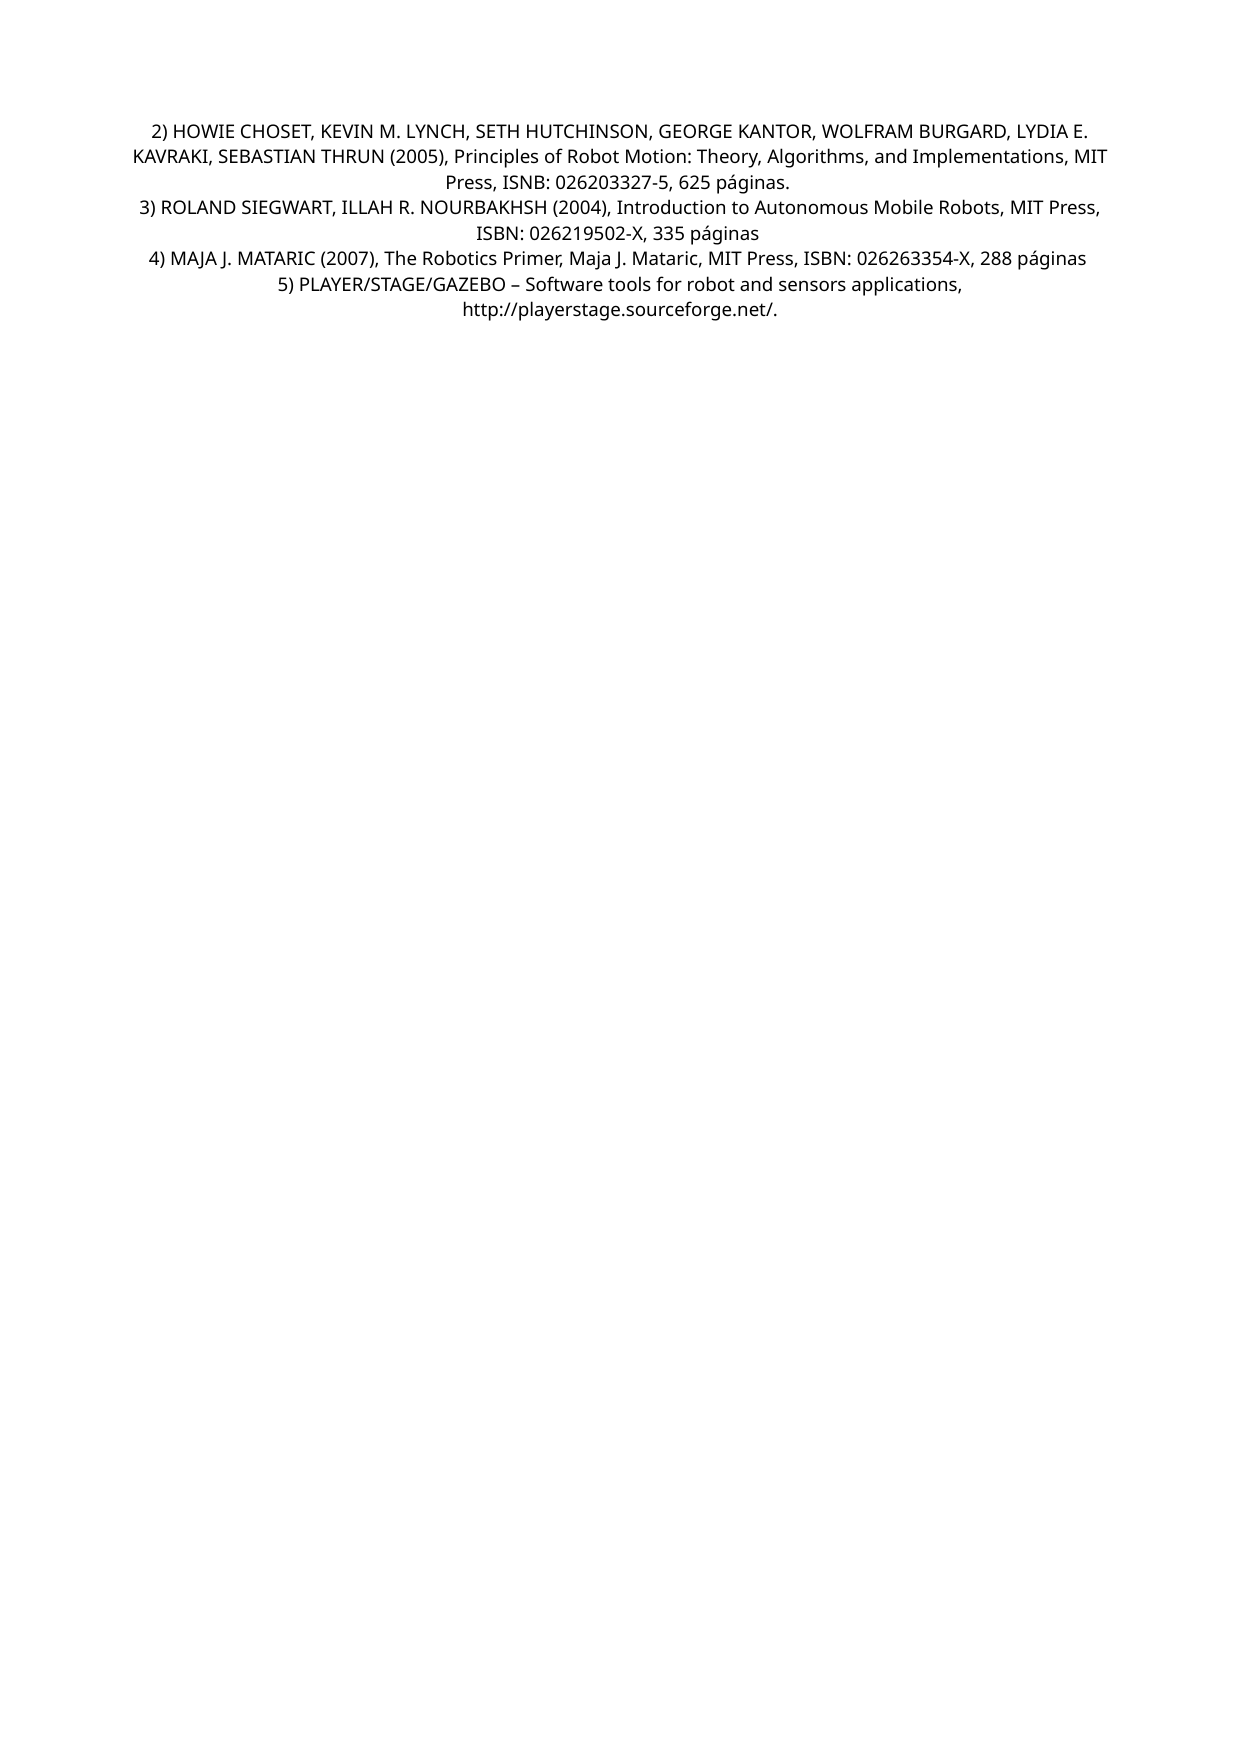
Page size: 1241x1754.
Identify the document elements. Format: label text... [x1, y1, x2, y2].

text 2) HOWIE CHOSET, KEVIN M. LYNCH, SETH HUTCHINSON, GEORGE KANTOR, WOLFRAM BURGARD, LYDIA E. KAVRAKI, SEBASTIAN THRUN (2005), Principles of Robot Motion: Theory, Algorithms, and Implementations, MIT Press, ISNB: 026203327-5, 625 páginas. 3) ROLAND SIEGWART, ILLAH R. NOURBAKHSH (2004), Introduction to Autonomous Mobile Robots, MIT Press, ISBN: 026219502-X, 335 páginas 4) MAJA J. MATARIC (2007), The Robotics Primer, Maja J. Mataric, MIT Press, ISBN: 026263354-X, 288 páginas 5) PLAYER/STAGE/GAZEBO – Software tools for robot and sensors applications, http://playerstage.sourceforge.net/. [118, 118, 1122, 322]
